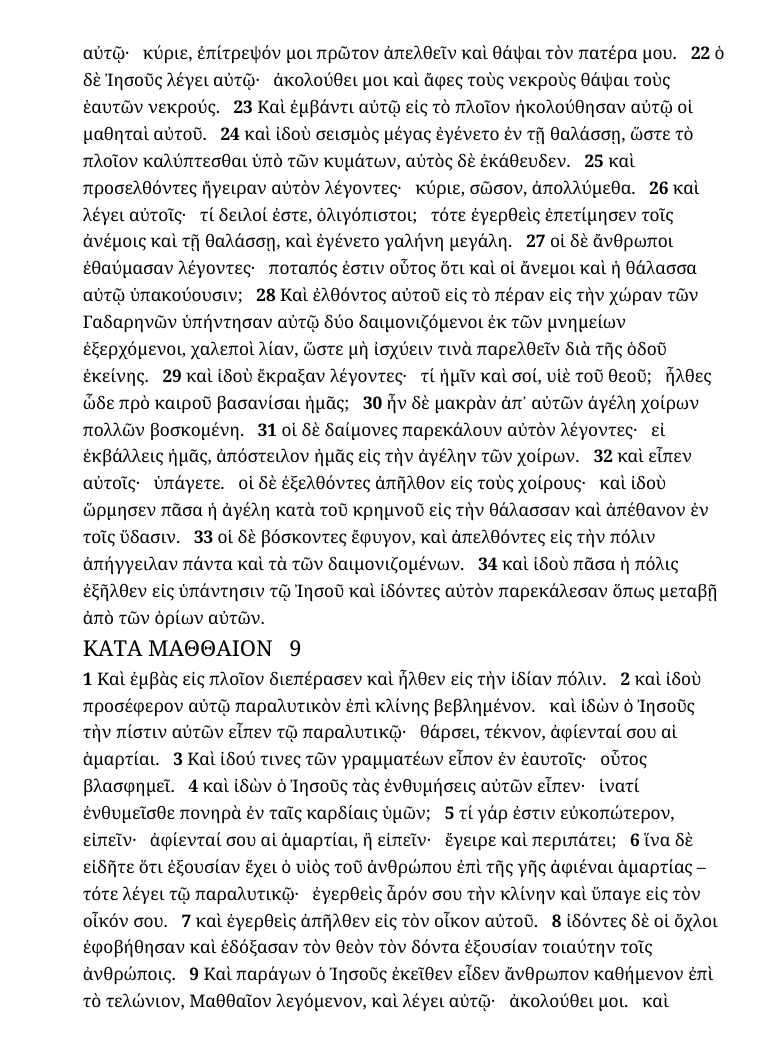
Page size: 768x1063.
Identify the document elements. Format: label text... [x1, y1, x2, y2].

text ΚΑΤΑ ΜΑΘΘΑΙΟΝ 9 [83, 633, 726, 662]
text 1 Καὶ ἐμβὰς εἰς πλοῖον διεπέρασεν καὶ ἦλθεν εἰς τὴν ἰδίαν πόλιν. 2 καὶ ἰδοὺ προσέφερον αὐτῷ παραλυτικὸν ἐπὶ κλίνης βεβλημένον. καὶ ἰδὼν ὁ Ἰησοῦς τὴν πίστιν αὐτῶν εἶπεν τῷ παραλυτικῷ· θάρσει, τέκνον, ἀφίενταί σου αἱ ἁμαρτίαι. 3 Καὶ ἰδού τινες τῶν γραμματέων εἶπον ἐν ἑαυτοῖς· οὗτος βλασφημεῖ. 4 καὶ ἰδὼν ὁ Ἰησοῦς τὰς ἐνθυμήσεις αὐτῶν εἶπεν· ἱνατί ἐνθυμεῖσθε πονηρὰ ἐν ταῖς καρδίαις ὑμῶν; 5 τί γάρ ἐστιν εὐκοπώτερον, εἰπεῖν· ἀφίενταί σου αἱ ἁμαρτίαι, ἢ εἰπεῖν· ἔγειρε καὶ περιπάτει; 6 ἵνα δὲ εἰδῆτε ὅτι ἐξουσίαν ἔχει ὁ υἱὸς τοῦ ἀνθρώπου ἐπὶ τῆς γῆς ἀφιέναι ἁμαρτίας – τότε λέγει τῷ παραλυτικῷ· ἐγερθεὶς ἆρόν σου τὴν κλίνην καὶ ὕπαγε εἰς τὸν οἶκόν σου. 7 καὶ ἐγερθεὶς ἀπῆλθεν εἰς τὸν οἶκον αὐτοῦ. 8 ἰδόντες δὲ οἱ ὄχλοι ἐφοβήθησαν καὶ ἐδόξασαν τὸν θεὸν τὸν δόντα ἐξουσίαν τοιαύτην τοῖς ἀνθρώποις. 9 Καὶ παράγων ὁ Ἰησοῦς ἐκεῖθεν εἶδεν ἄνθρωπον καθήμενον ἐπὶ τὸ τελώνιον, Μαθθαῖον λεγόμενον, καὶ λέγει αὐτῷ· ἀκολούθει μοι. καὶ [83, 667, 726, 1013]
text αὐτῷ· κύριε, ἐπίτρεψόν μοι πρῶτον ἀπελθεῖν καὶ θάψαι τὸν πατέρα μου. 22 ὁ δὲ Ἰησοῦς λέγει αὐτῷ· ἀκολούθει μοι καὶ ἄφες τοὺς νεκροὺς θάψαι τοὺς ἑαυτῶν νεκρούς. 23 Καὶ ἐμβάντι αὐτῷ εἰς τὸ πλοῖον ἠκολούθησαν αὐτῷ οἱ μαθηταὶ αὐτοῦ. 24 καὶ ἰδοὺ σεισμὸς μέγας ἐγένετο ἐν τῇ θαλάσσῃ, ὥστε τὸ πλοῖον καλύπτεσθαι ὑπὸ τῶν κυμάτων, αὐτὸς δὲ ἐκάθευδεν. 25 καὶ προσελθόντες ἤγειραν αὐτὸν λέγοντες· κύριε, σῶσον, ἀπολλύμεθα. 26 καὶ λέγει αὐτοῖς· τί δειλοί ἐστε, ὀλιγόπιστοι; τότε ἐγερθεὶς ἐπετίμησεν τοῖς ἀνέμοις καὶ τῇ θαλάσσῃ, καὶ ἐγένετο γαλήνη μεγάλη. 27 οἱ δὲ ἄνθρωποι ἐθαύμασαν λέγοντες· ποταπός ἐστιν οὗτος ὅτι καὶ οἱ ἄνεμοι καὶ ἡ θάλασσα αὐτῷ ὑπακούουσιν; 28 Καὶ ἐλθόντος αὐτοῦ εἰς τὸ πέραν εἰς τὴν χώραν τῶν Γαδαρηνῶν ὑπήντησαν αὐτῷ δύο δαιμονιζόμενοι ἐκ τῶν μνημείων ἐξερχόμενοι, χαλεποὶ λίαν, ὥστε μὴ ἰσχύειν τινὰ παρελθεῖν διὰ τῆς ὁδοῦ ἐκείνης. 29 καὶ ἰδοὺ ἔκραξαν λέγοντες· τί ἡμῖν καὶ σοί, υἱὲ τοῦ θεοῦ; ἦλθες ὧδε πρὸ καιροῦ βασανίσαι ἡμᾶς; 30 ἦν δὲ μακρὰν ἀπ᾽ αὐτῶν ἀγέλη χοίρων πολλῶν βοσκομένη. 31 οἱ δὲ δαίμονες παρεκάλουν αὐτὸν λέγοντες· εἰ ἐκβάλλεις ἡμᾶς, ἀπόστειλον ἡμᾶς εἰς τὴν ἀγέλην τῶν χοίρων. 32 καὶ εἶπεν αὐτοῖς· ὑπάγετε. οἱ δὲ ἐξελθόντες ἀπῆλθον εἰς τοὺς χοίρους· καὶ ἰδοὺ ὥρμησεν πᾶσα ἡ ἀγέλη κατὰ τοῦ κρημνοῦ εἰς τὴν θάλασσαν καὶ ἀπέθανον ἐν τοῖς ὕδασιν. 33 οἱ δὲ βόσκοντες ἔφυγον, καὶ ἀπελθόντες εἰς τὴν πόλιν ἀπήγγειλαν πάντα καὶ τὰ τῶν δαιμονιζομένων. 34 καὶ ἰδοὺ πᾶσα ἡ πόλις ἐξῆλθεν εἰς ὑπάντησιν τῷ Ἰησοῦ καὶ ἰδόντες αὐτὸν παρεκάλεσαν ὅπως μεταβῇ ἀπὸ τῶν ὁρίων αὐτῶν. [83, 41, 726, 629]
